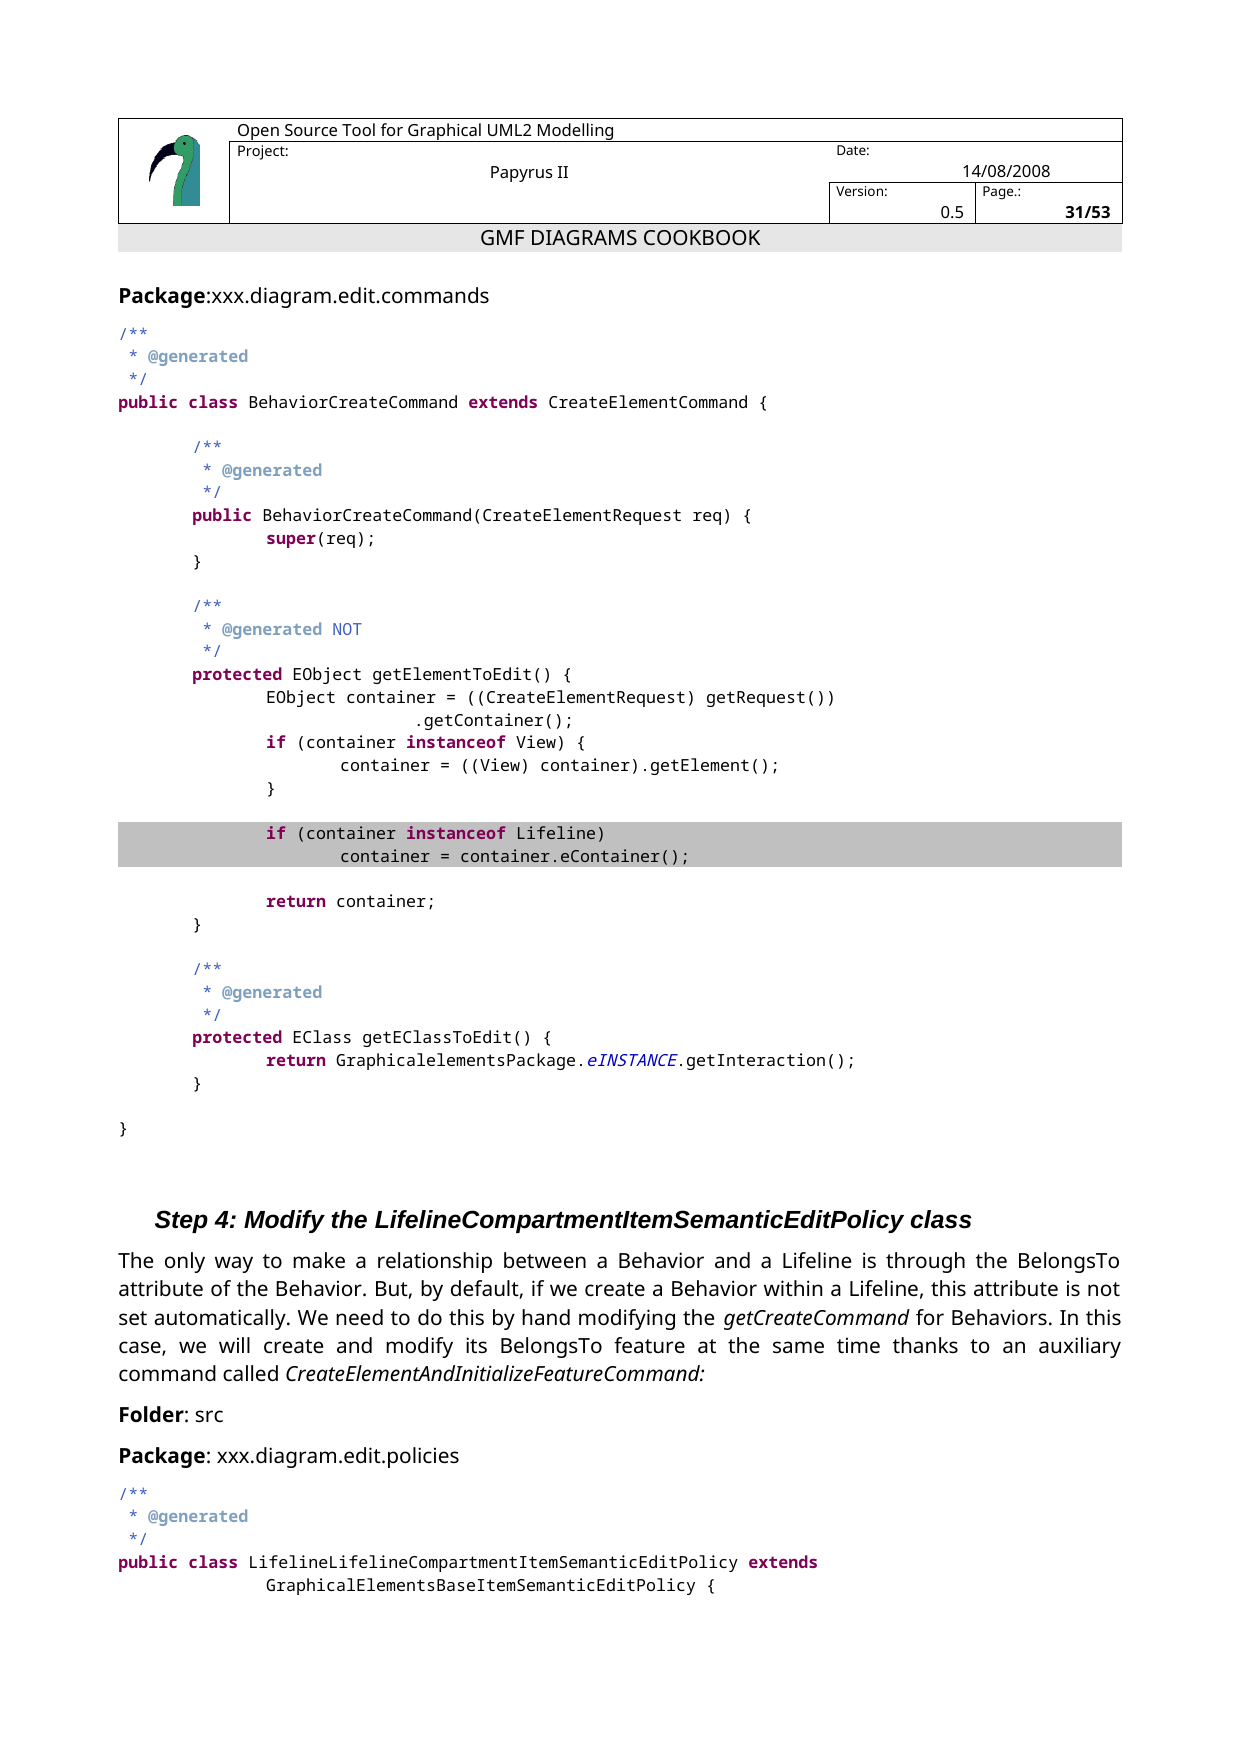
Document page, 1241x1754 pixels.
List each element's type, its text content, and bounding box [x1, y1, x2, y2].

text The only way to make a relationship between a Behavior and a Lifeline is through the BelongsTo attribute of the Behavior. But, by default, if we create a Behavior within a Lifeline, this attribute is not set automatically. We need to do this by hand modifying the getCreateCommand for Behaviors. In this case, we will create and modify its BelongsTo feature at the same time thanks to an auxiliary command called CreateElementAndInitializeFeatureCommand: [118, 1246, 1122, 1388]
text return container; [118, 890, 1122, 913]
text } [118, 913, 1122, 935]
subtitle Step 4: Modify the LifelineCompartmentItemSemanticEditPolicy class [118, 1206, 1122, 1233]
text Package:xxx.diagram.edit.commands [118, 281, 1122, 310]
text /** [118, 322, 1122, 345]
text if (container instanceof Lifeline) [118, 822, 1122, 844]
picture [147, 133, 201, 209]
text * @generated [118, 981, 1122, 1003]
text public BehaviorCreateCommand(CreateElementRequest req) { [118, 504, 1122, 527]
text * @generated [118, 1505, 1122, 1528]
text super(req); [118, 527, 1122, 549]
text /** [118, 436, 1122, 458]
text GraphicalElementsBaseItemSemanticEditPolicy { [118, 1573, 1122, 1596]
text } [118, 1117, 1122, 1140]
text } [118, 1072, 1122, 1094]
text return GraphicalelementsPackage.eINSTANCE.getInteraction(); [118, 1049, 1122, 1072]
text Folder: src [118, 1401, 1122, 1429]
text public class BehaviorCreateCommand extends CreateElementCommand { [118, 390, 1122, 413]
text */ [118, 1528, 1122, 1551]
text .getContainer(); [118, 708, 1122, 731]
text if (container instanceof View) { [118, 731, 1122, 754]
text */ [118, 481, 1122, 504]
text */ [118, 1003, 1122, 1026]
text protected EClass getEClassToEdit() { [118, 1026, 1122, 1049]
text * @generated [118, 458, 1122, 481]
text container = container.eContainer(); [118, 844, 1122, 867]
text */ [118, 640, 1122, 663]
text */ [118, 368, 1122, 390]
text } [118, 549, 1122, 572]
text /** [118, 958, 1122, 981]
text } [118, 776, 1122, 799]
text /** [118, 1482, 1122, 1505]
text * @generated [118, 345, 1122, 368]
text protected EObject getElementToEdit() { [118, 663, 1122, 686]
text /** [118, 595, 1122, 617]
text public class LifelineLifelineCompartmentItemSemanticEditPolicy extends [118, 1551, 1122, 1573]
text container = ((View) container).getElement(); [118, 754, 1122, 776]
text EObject container = ((CreateElementRequest) getRequest()) [118, 686, 1122, 708]
text * @generated NOT [118, 617, 1122, 640]
text Package: xxx.diagram.edit.policies [118, 1441, 1122, 1470]
